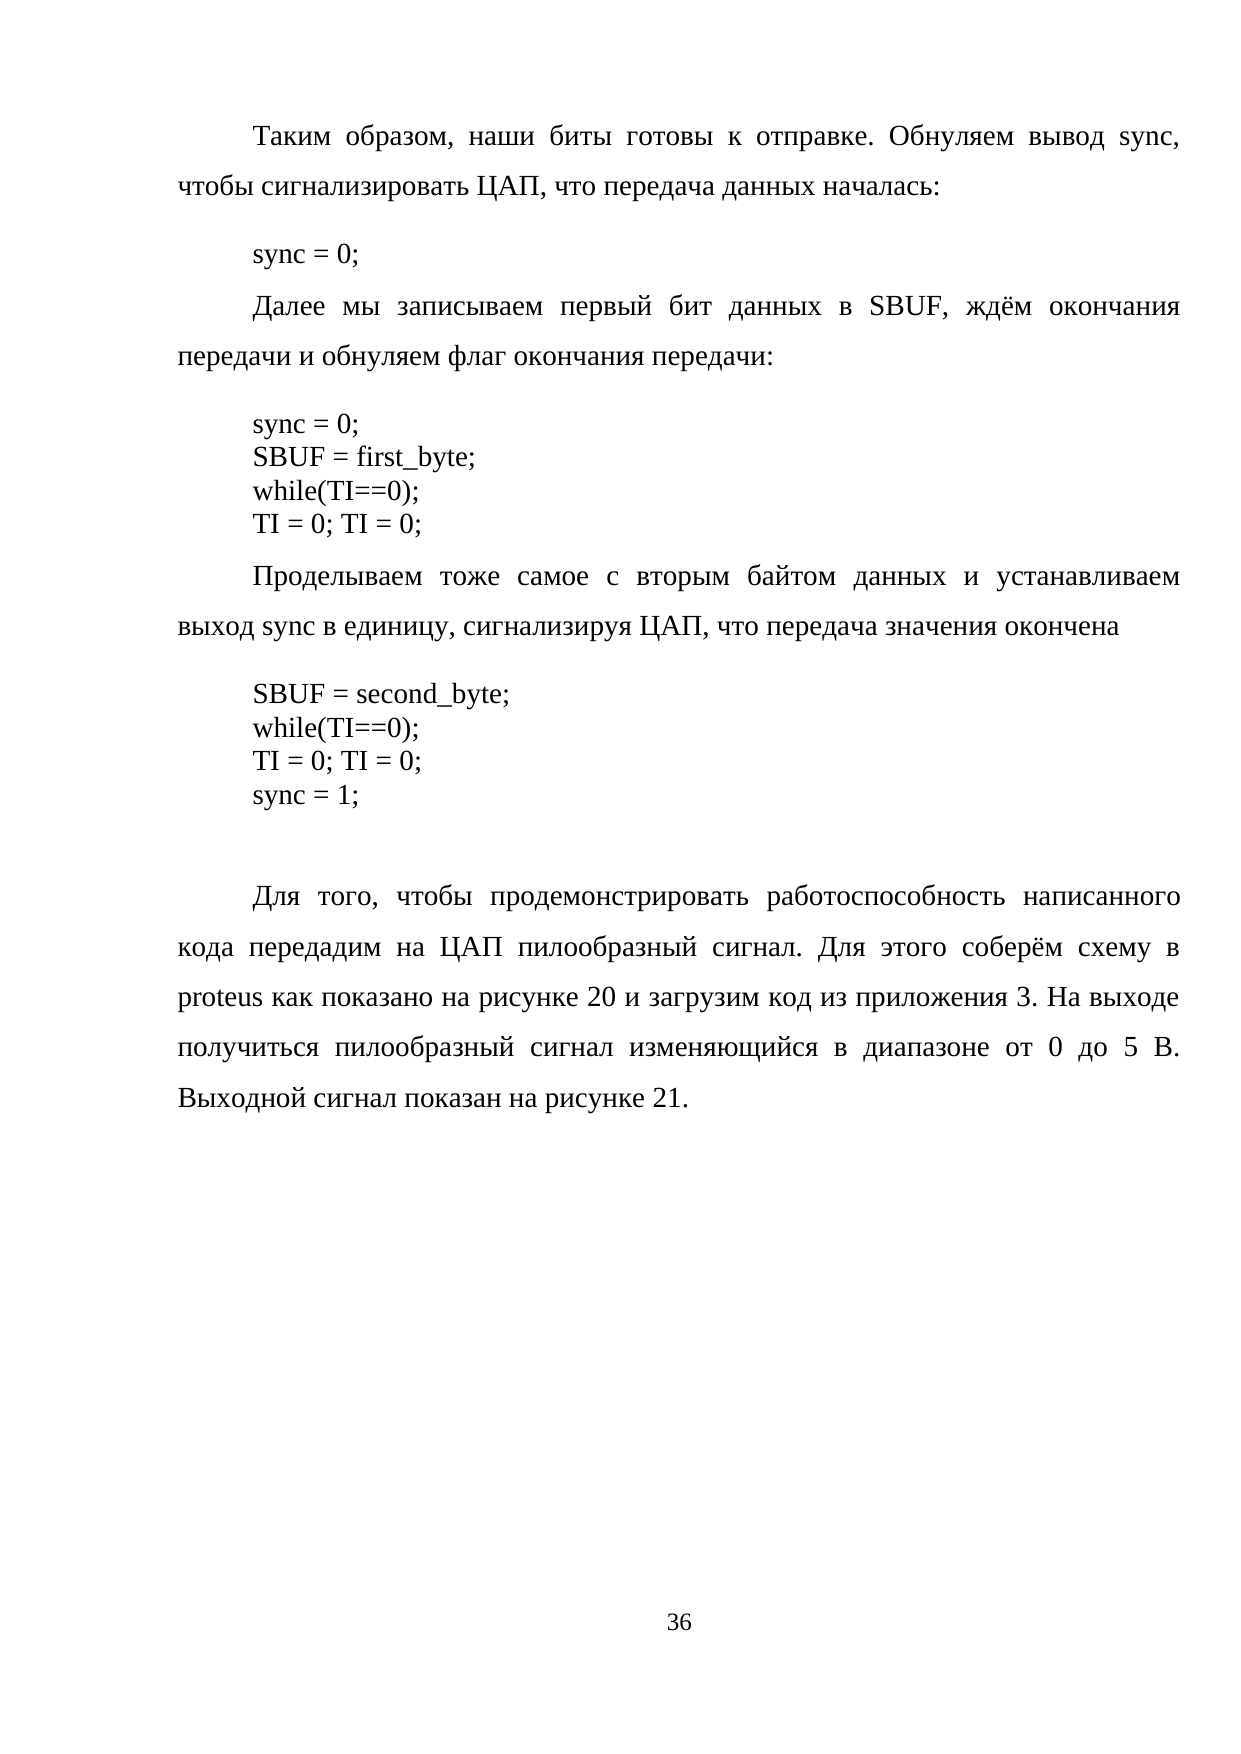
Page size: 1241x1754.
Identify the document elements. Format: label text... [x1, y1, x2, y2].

text Таким образом, наши биты готовы к отправке. Обнуляем вывод sync, чтобы сигнализировать ЦАП, что передача данных началась: [177, 118, 1181, 202]
text sync = 0; [177, 406, 1181, 439]
text TI = 0; TI = 0; [177, 743, 1181, 777]
text sync = 1; [177, 777, 1181, 810]
text Проделываем тоже самое с вторым байтом данных и устанавливаем выход sync в единицу, сигнализируя ЦАП, что передача значения окончена [177, 558, 1181, 642]
text SBUF = first_byte; [177, 439, 1181, 473]
text Далее мы записываем первый бит данных в SBUF, ждём окончания передачи и обнуляем флаг окончания передачи: [177, 288, 1181, 372]
text TI = 0; TI = 0; [177, 507, 1181, 540]
text sync = 0; [177, 236, 1181, 270]
text while(TI==0); [177, 710, 1181, 743]
text while(TI==0); [177, 473, 1181, 507]
text Для того, чтобы продемонстрировать работоспособность написанного кода передадим на ЦАП пилообразный сигнал. Для этого соберём схему в proteus как показано на рисунке 20 и загрузим код из приложения 3. На выходе получиться пилообразный сигнал изменяющийся в диапазоне от 0 до 5 В. Выходной сигнал показан на рисунке 21. [177, 878, 1181, 1113]
text SBUF = second_byte; [177, 676, 1181, 710]
